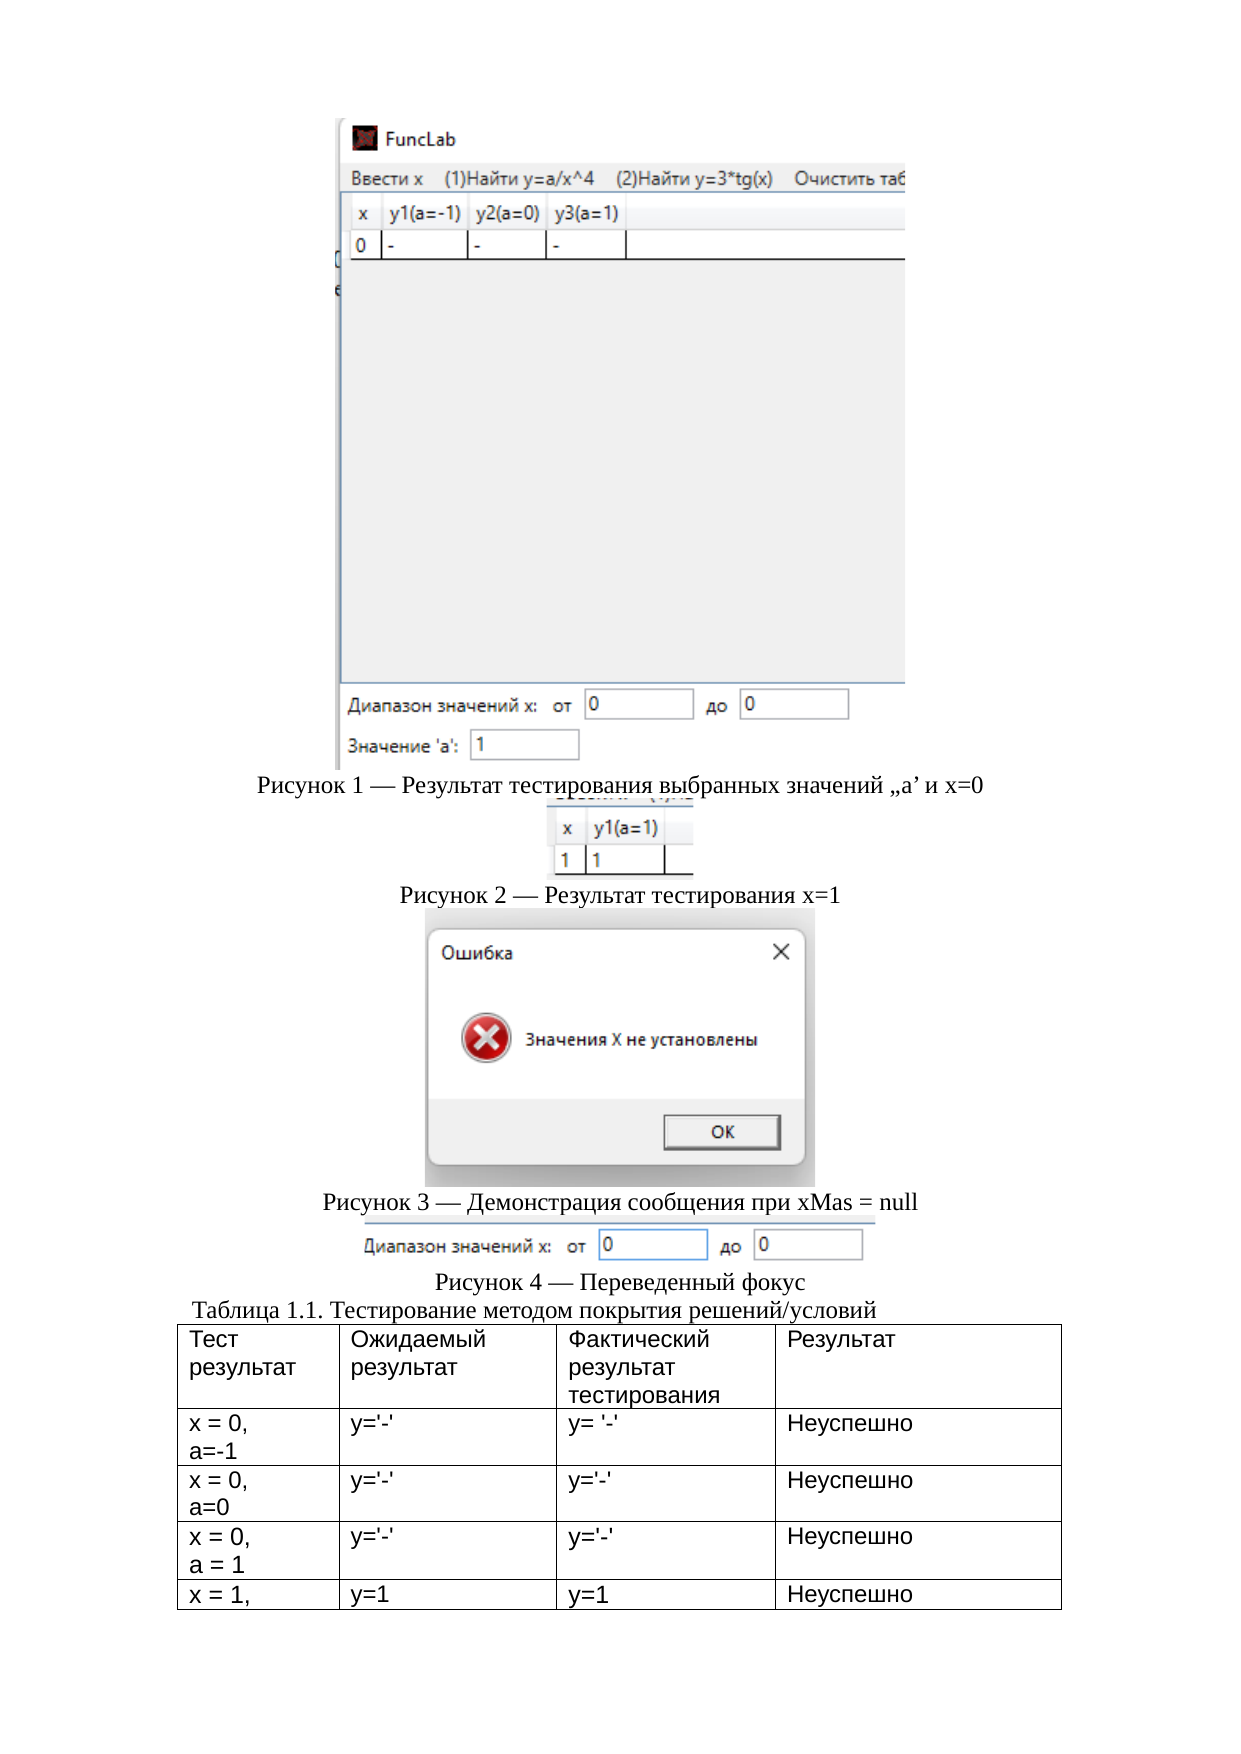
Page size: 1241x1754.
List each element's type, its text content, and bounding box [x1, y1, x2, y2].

text Рисунок 1 — Результат тестирования выбранных значений „a’ и x=0 [118, 118, 1122, 798]
table_header Результат [776, 1325, 1061, 1408]
text Таблица 1.1. Тестирование методом покрытия решений/условий [118, 1296, 1122, 1324]
table_cell x = 0, a=0 [178, 1466, 339, 1521]
table_header Ожидаемый результат [340, 1325, 556, 1408]
table_cell y=1 [557, 1580, 775, 1609]
table_header Тест результат [178, 1325, 339, 1408]
picture [364, 1215, 876, 1267]
table_cell y='-' [557, 1466, 775, 1521]
table_cell Неуспешно [776, 1522, 1061, 1579]
table_cell y='-' [340, 1409, 556, 1464]
text Рисунок 2 — Результат тестирования x=1 [118, 798, 1122, 908]
picture [424, 908, 816, 1187]
table_cell y='-' [557, 1522, 775, 1579]
table_cell y= '-' [557, 1409, 775, 1464]
text Рисунок 4 — Переведенный фокус [118, 1215, 1122, 1296]
table_cell Неуспешно [776, 1466, 1061, 1521]
table_cell y=1 [340, 1580, 556, 1609]
table_cell y='-' [340, 1522, 556, 1579]
table_cell Неуспешно [776, 1580, 1061, 1609]
table_cell x = 0, a = 1 [178, 1522, 339, 1579]
table_cell x = 1, [178, 1580, 339, 1609]
picture [546, 798, 694, 880]
table_cell Неуспешно [776, 1409, 1061, 1464]
table_cell x = 0, a=-1 [178, 1409, 339, 1464]
picture [335, 118, 906, 770]
table_header Фактический результат тестирования [557, 1325, 775, 1408]
table_cell y='-' [340, 1466, 556, 1521]
text Рисунок 3 — Демонстрация сообщения при xMas = null [118, 908, 1122, 1215]
